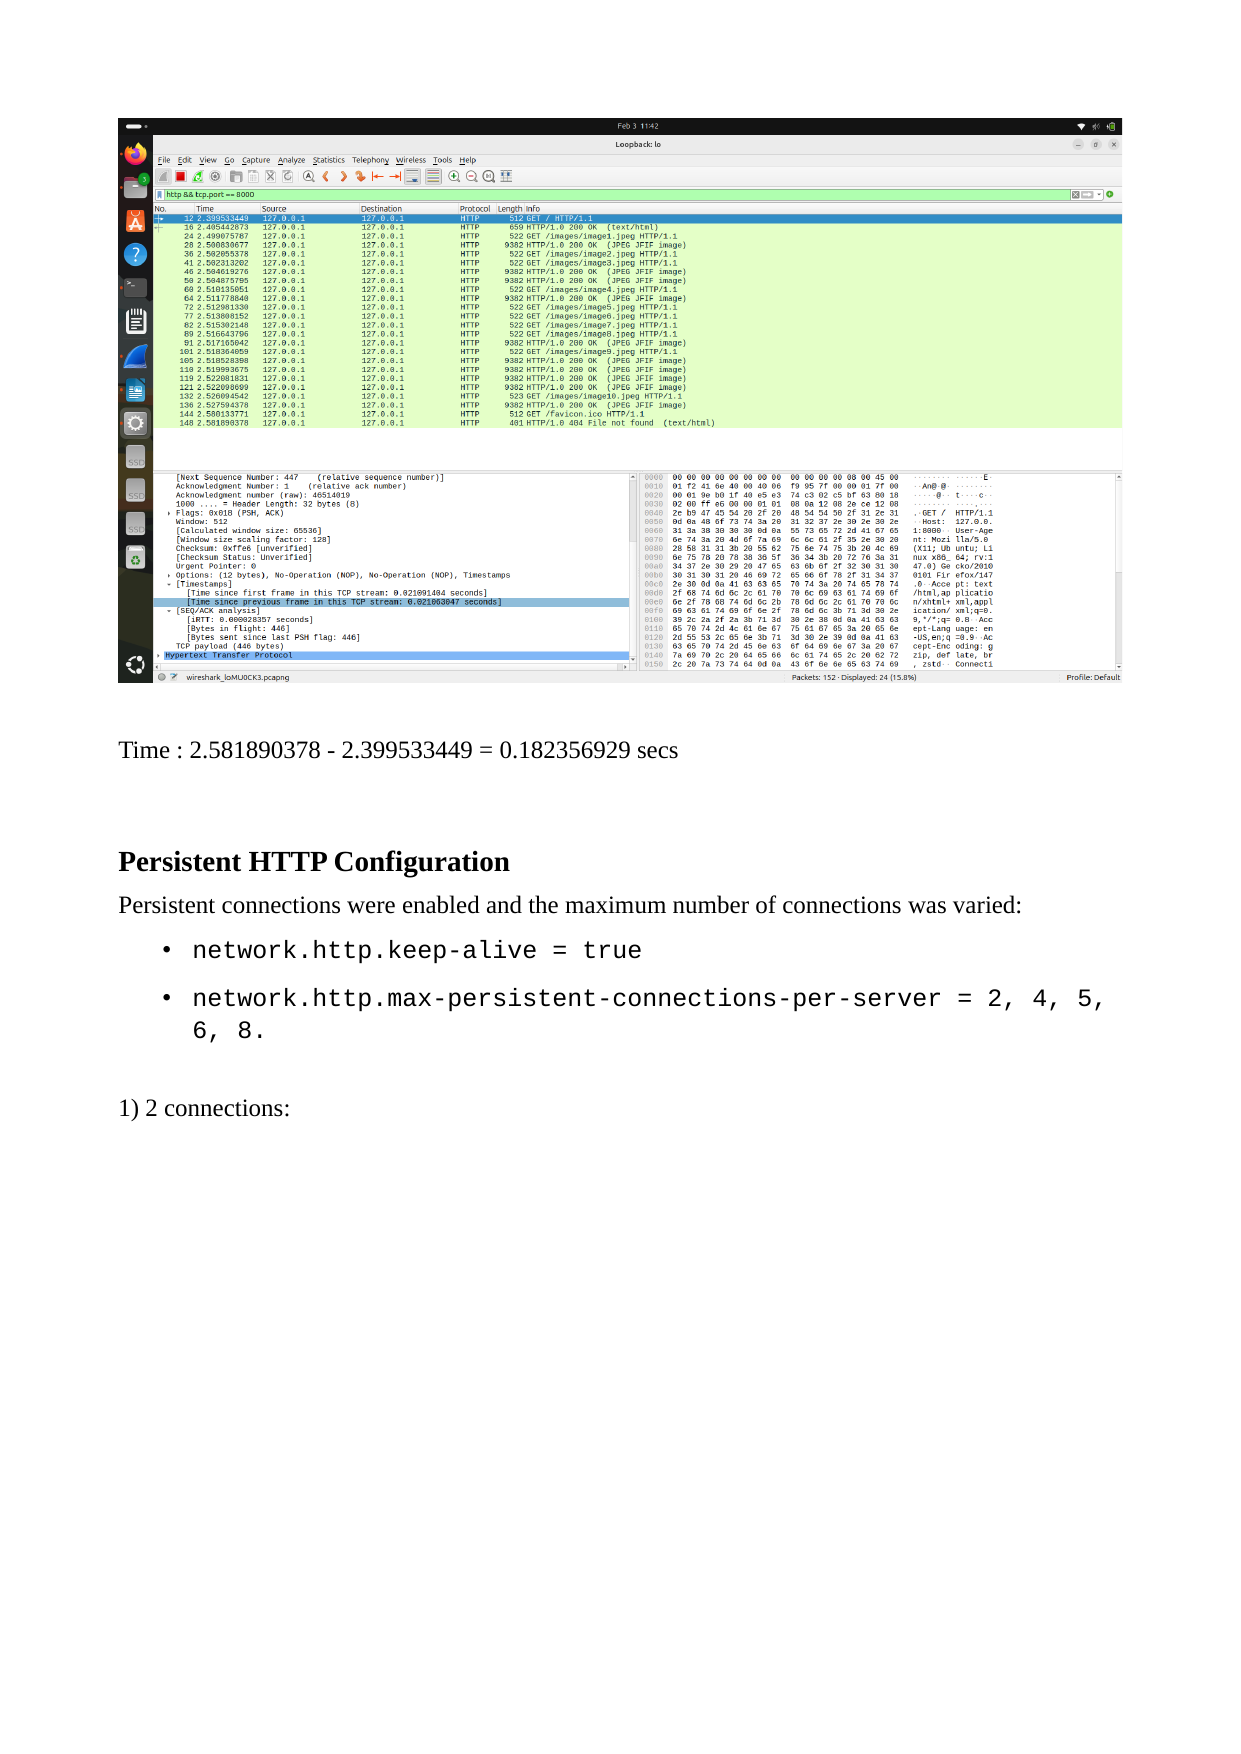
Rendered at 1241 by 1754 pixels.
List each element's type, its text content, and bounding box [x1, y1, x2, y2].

text 1) 2 connections: [118, 1093, 1122, 1122]
text Time : 2.581890378 - 2.399533449 = 0.182356929 secs [118, 735, 1122, 763]
subtitle Persistent HTTP Configuration [118, 844, 1122, 878]
list network.http.keep-alive = true [162, 938, 1122, 966]
list network.http.max-persistent-connections-per-server = 2, 4, 5, 6, 8. [162, 985, 1122, 1046]
text Persistent connections were enabled and the maximum number of connections was varied: [118, 891, 1122, 919]
picture [118, 118, 1123, 683]
